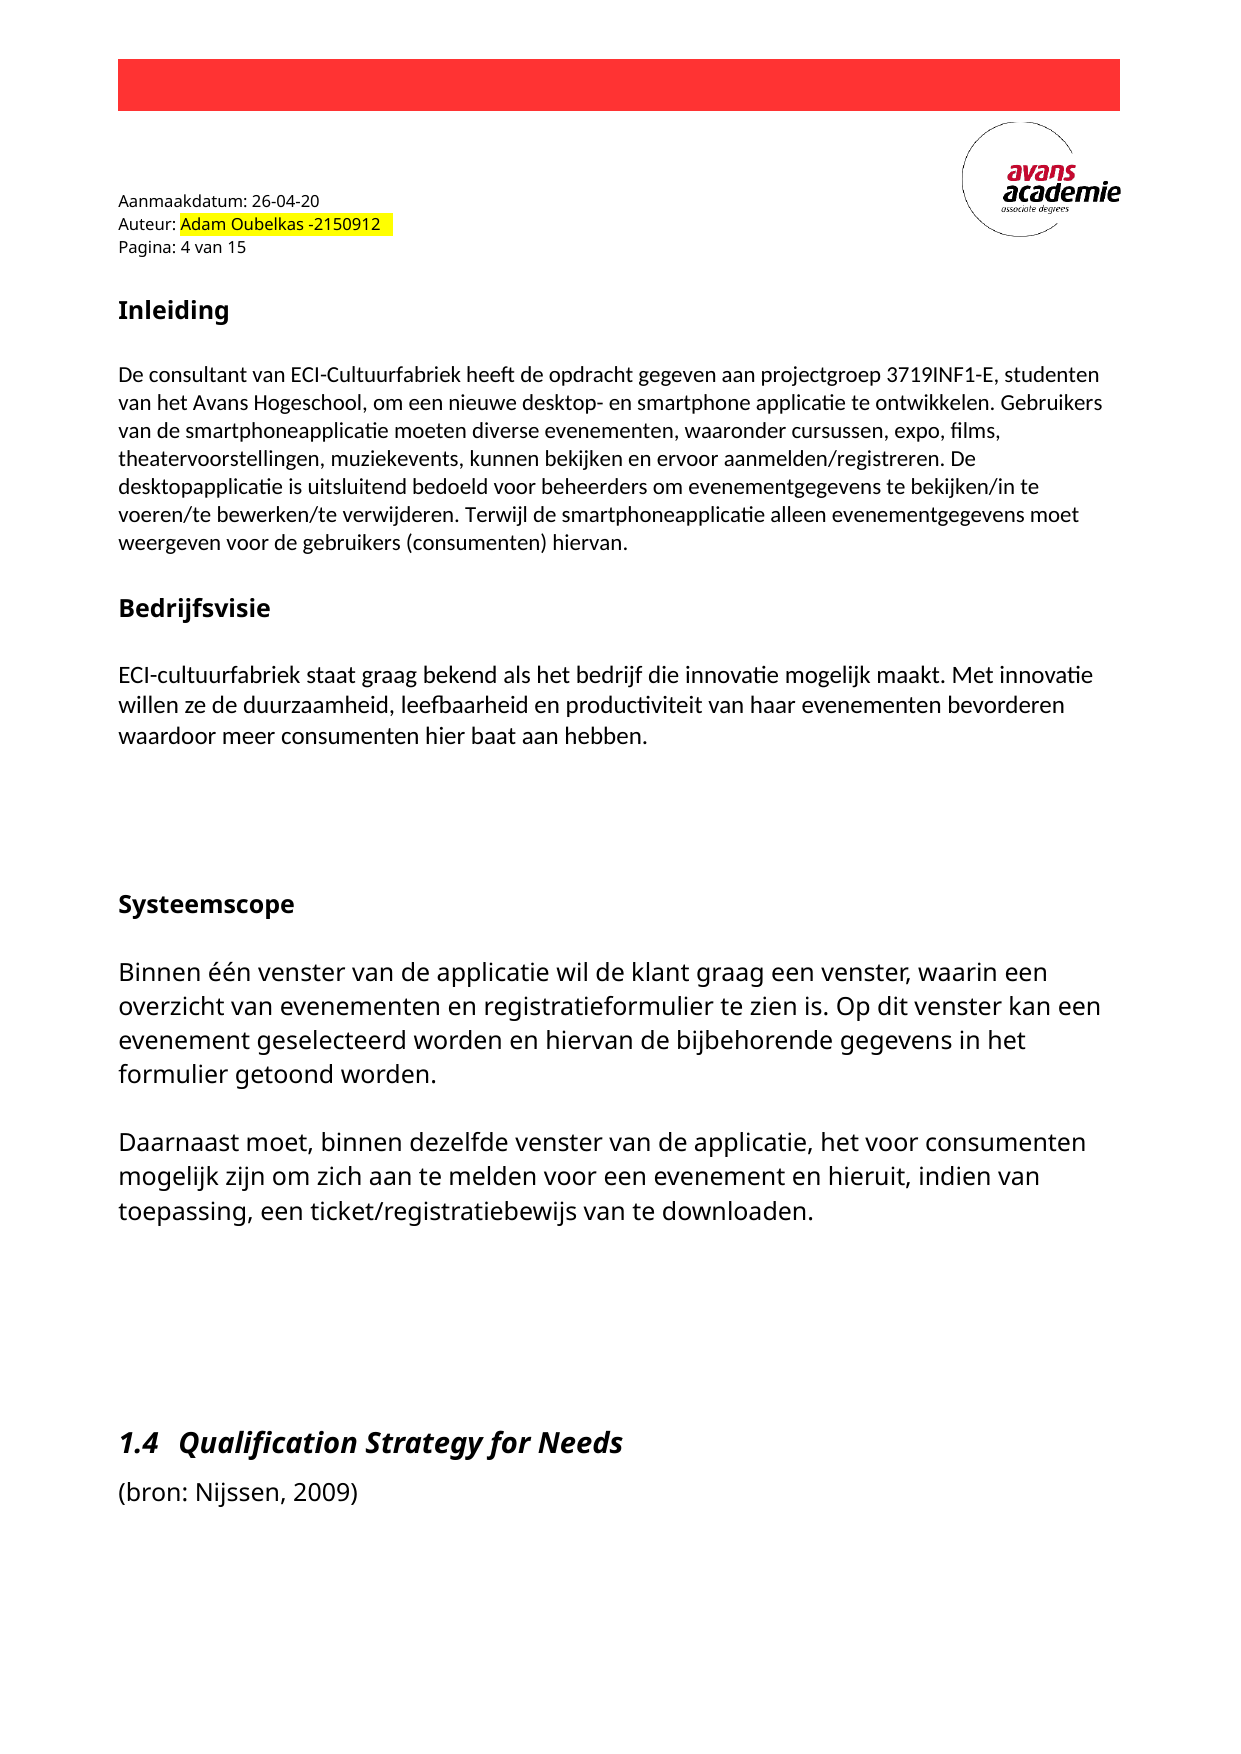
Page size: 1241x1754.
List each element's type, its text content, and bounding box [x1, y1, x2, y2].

subtitle Qualification Strategy for Needs [118, 1422, 1122, 1462]
text De consultant van ECI-Cultuurfabriek heeft de opdracht gegeven aan projectgroep 3719INF1-E, studenten van het Avans Hogeschool, om een nieuwe desktop- en smartphone applicatie te ontwikkelen. Gebruikers van de smartphoneapplicatie moeten diverse evenementen, waaronder cursussen, expo, films, theatervoorstellingen, muziekevents, kunnen bekijken en ervoor aanmelden/registreren. De desktopapplicatie is uitsluitend bedoeld voor beheerders om evenementgegevens te bekijken/in te voeren/te bewerken/te verwijderen. Terwijl de smartphoneapplicatie alleen evenementgegevens moet weergeven voor de gebruikers (consumenten) hiervan. [118, 360, 1122, 557]
text Systeemscope [118, 887, 1122, 921]
text Inleiding [118, 292, 1122, 326]
text (bron: Nijssen, 2009) [118, 1475, 1122, 1509]
text Bedrijfsvisie [118, 591, 1122, 625]
text Binnen één venster van de applicatie wil de klant graag een venster, waarin een overzicht van evenementen en registratieformulier te zien is. Op dit venster kan een evenement geselecteerd worden en hiervan de bijbehorende gegevens in het formulier getoond worden. [118, 955, 1122, 1091]
text ECI-cultuurfabriek staat graag bekend als het bedrijf die innovatie mogelijk maakt. Met innovatie willen ze de duurzaamheid, leefbaarheid en productiviteit van haar evenementen bevorderen waardoor meer consumenten hier baat aan hebben. [118, 659, 1122, 750]
text Daarnaast moet, binnen dezelfde venster van de applicatie, het voor consumenten mogelijk zijn om zich aan te melden voor een evenement en hieruit, indien van toepassing, een ticket/registratiebewijs van te downloaden. [118, 1125, 1122, 1227]
